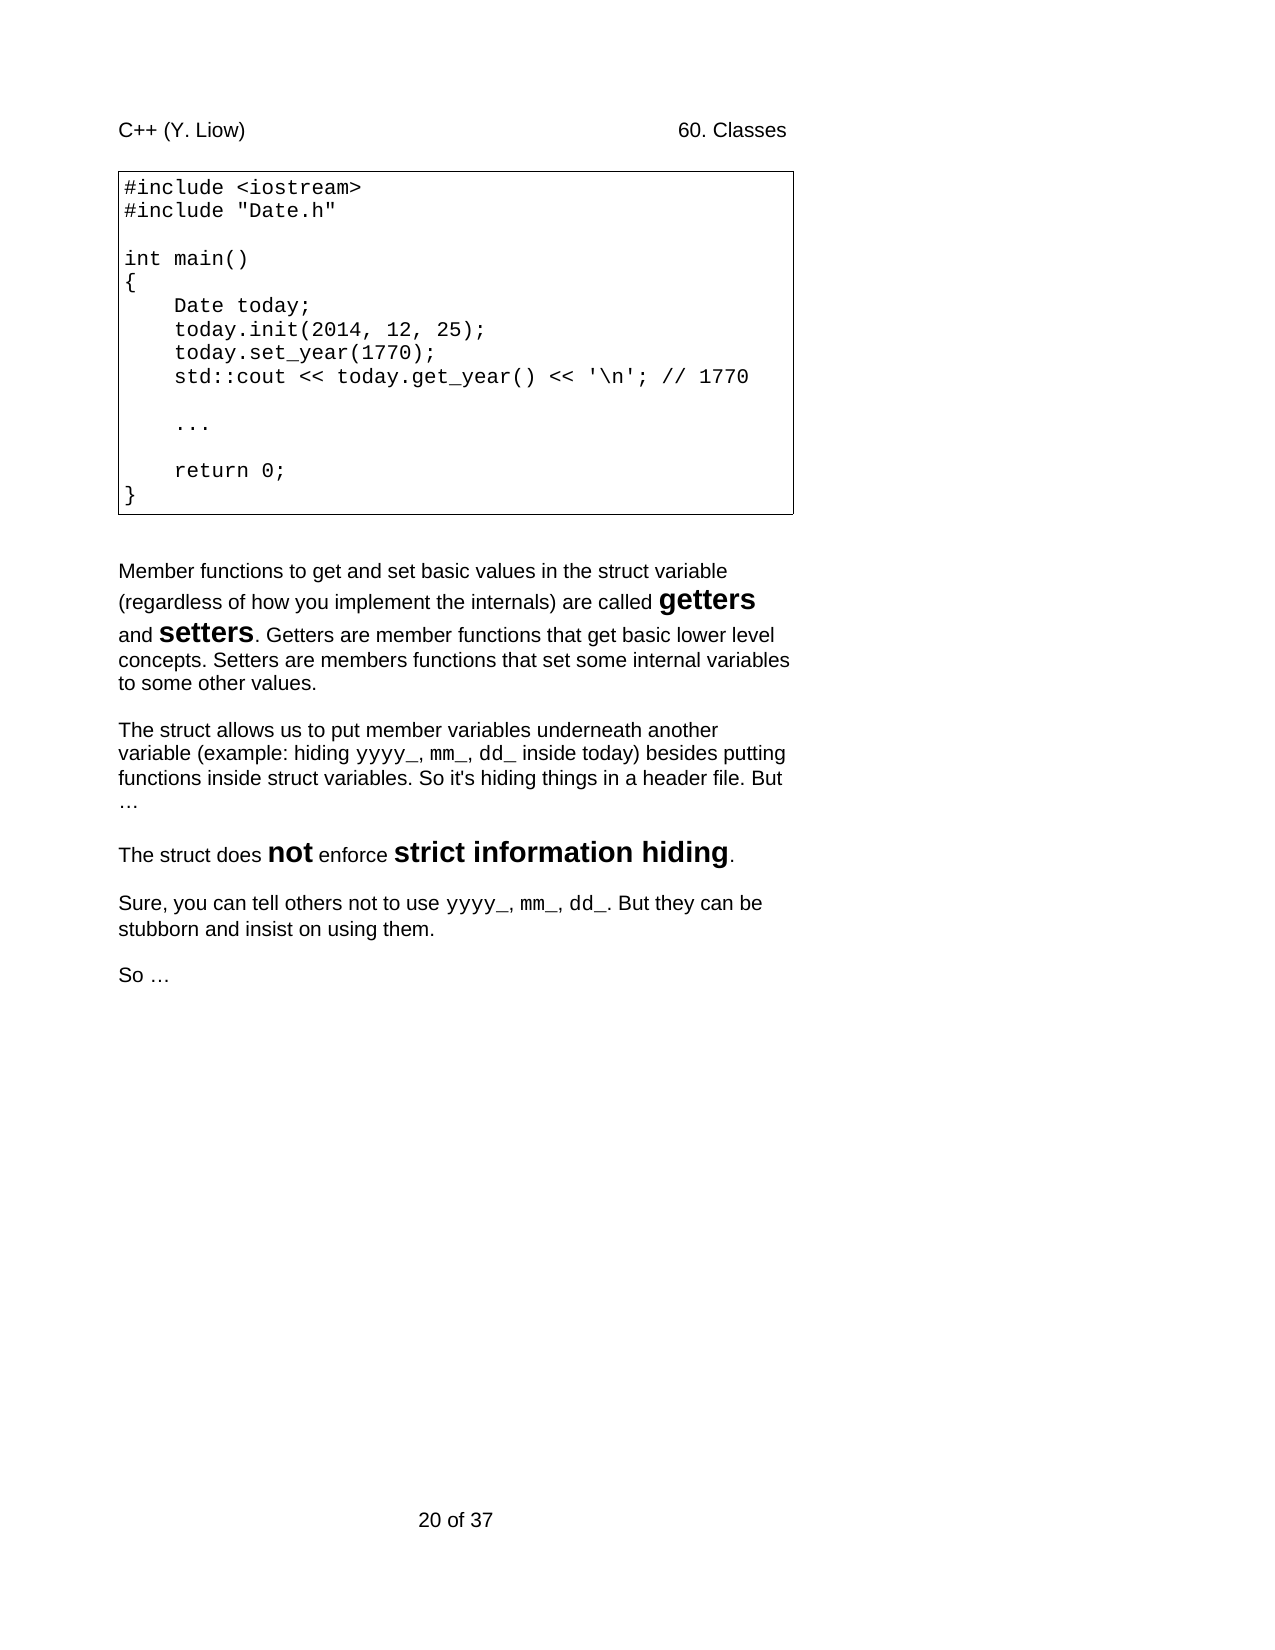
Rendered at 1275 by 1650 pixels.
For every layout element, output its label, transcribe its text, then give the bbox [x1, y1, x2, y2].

text So … [118, 963, 793, 987]
text Member functions to get and set basic values in the struct variable (regardless of how you implement the internals) are called getters and setters. Getters are member functions that get basic lower level concepts. Setters are members functions that set some internal variables to some other values. [118, 560, 793, 695]
text Sure, you can tell others not to use yyyy_, mm_, dd_. But they can be stubborn and insist on using them. [118, 892, 793, 940]
text The struct does not enforce strict information hiding. [118, 836, 793, 869]
text The struct allows us to put member variables underneath another variable (example: hiding yyyy_, mm_, dd_ inside today) besides putting functions inside struct variables. So it's hiding things in a header file. But … [118, 718, 793, 813]
table_header #include <iostream> #include "Date.h" int main() { Date today; today.init(2014, 12, 25); today.set_year(1770); std::cout << today.get_year() << '\n'; // 1770 ... return 0; } [119, 172, 793, 513]
